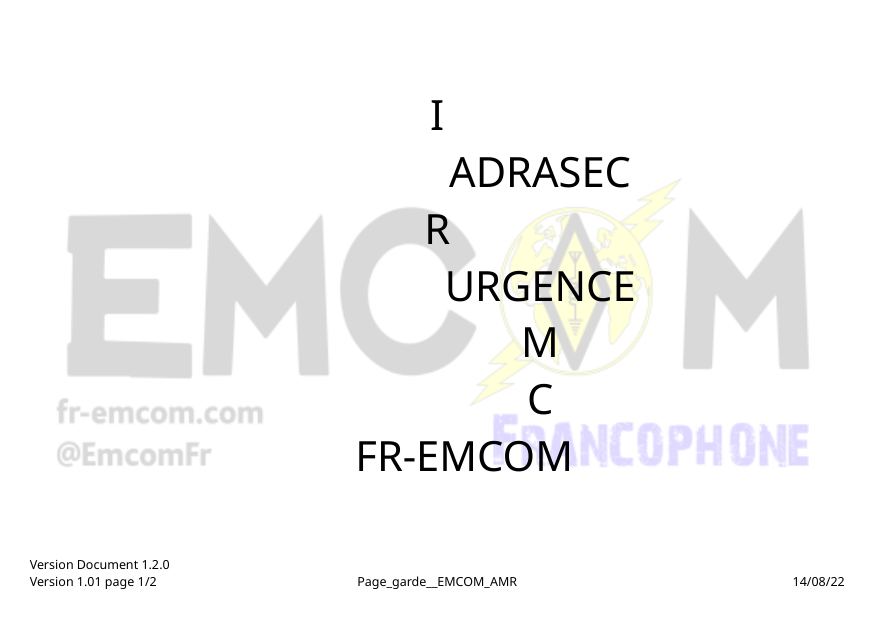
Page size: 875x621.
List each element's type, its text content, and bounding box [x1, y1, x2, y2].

text R [812, 200, 844, 257]
text I [29, 86, 844, 143]
text FR-EMCOM [29, 427, 56, 484]
text C [812, 370, 844, 427]
text M [29, 313, 56, 370]
text ADRASEC [29, 143, 844, 200]
picture [56, 178, 812, 501]
text URGENCE [812, 257, 844, 313]
text M [812, 313, 844, 370]
text FR-EMCOM [812, 427, 844, 484]
text URGENCE [29, 257, 56, 313]
text C [29, 370, 56, 427]
text R [29, 200, 56, 257]
picture [483, 178, 498, 184]
